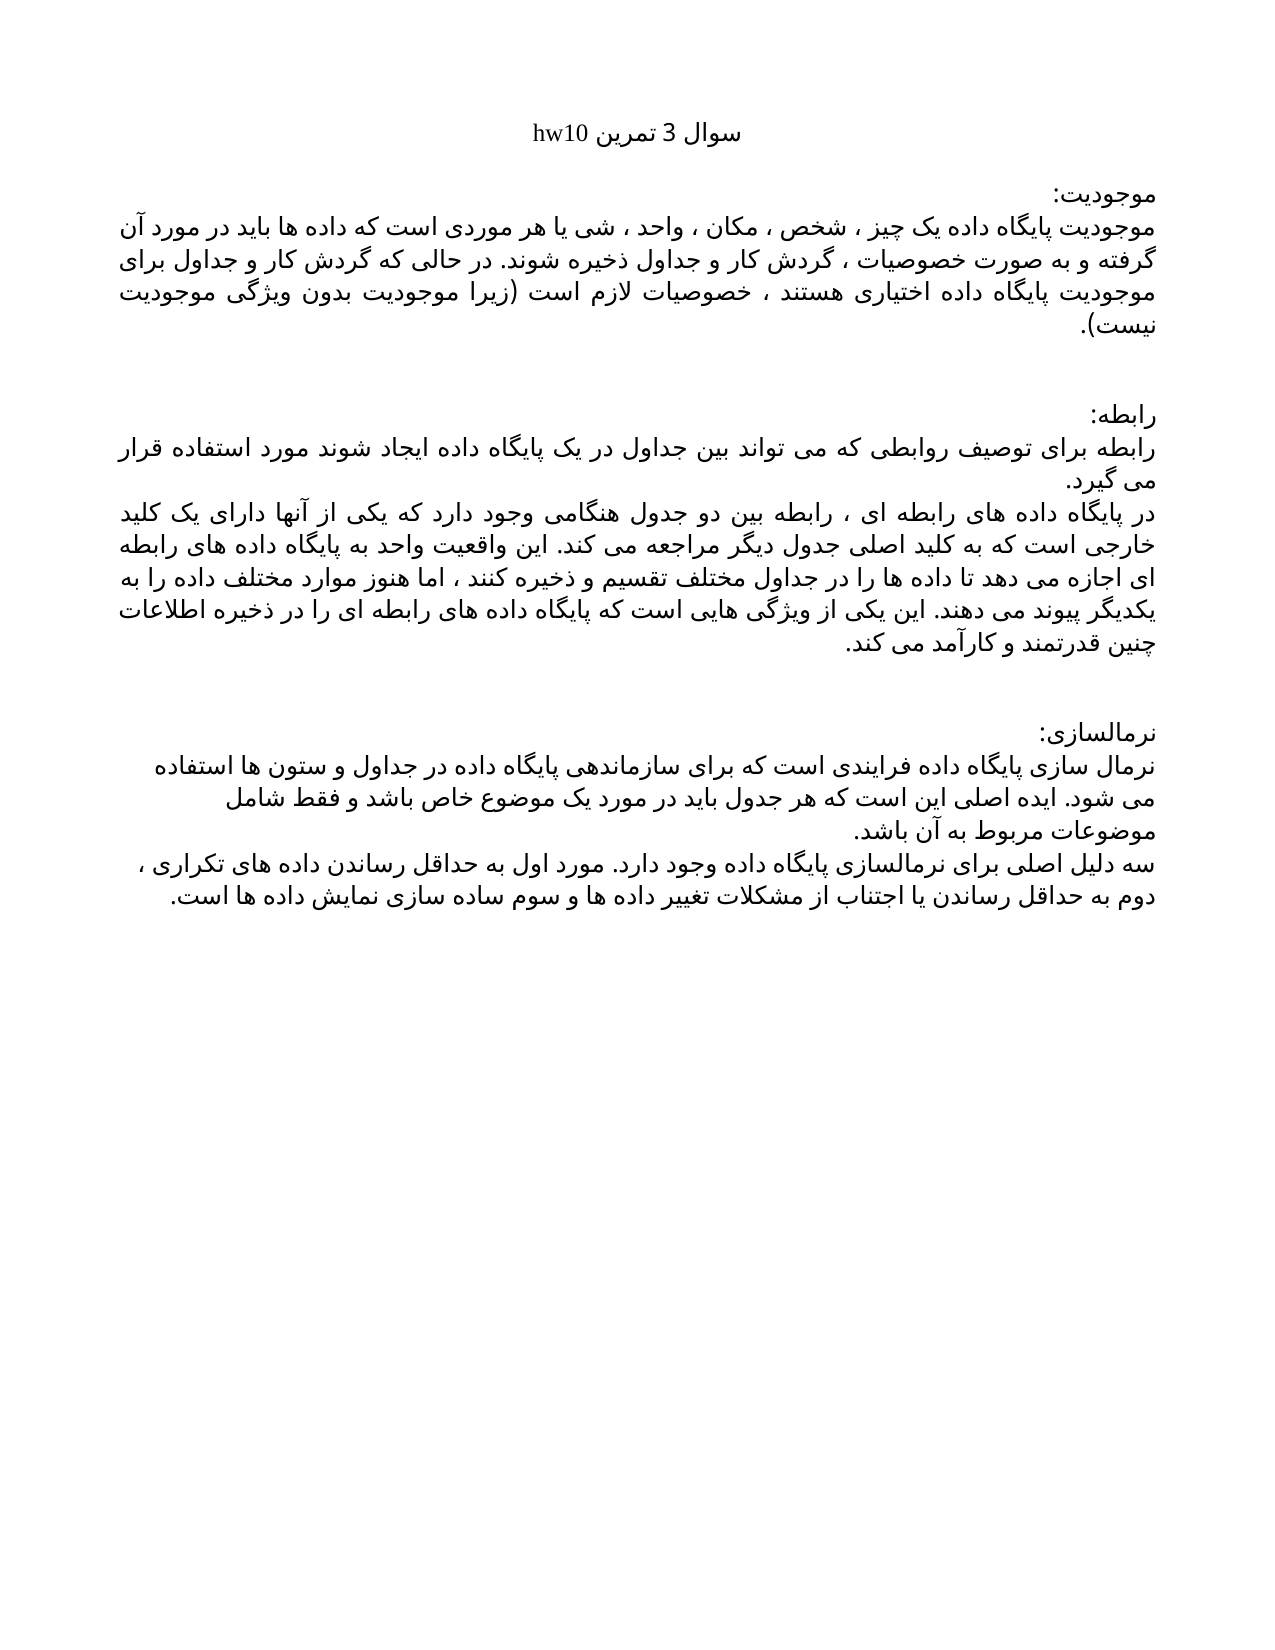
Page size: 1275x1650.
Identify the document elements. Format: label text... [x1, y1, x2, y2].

text نرمالسازی: [118, 719, 1157, 752]
text رابطه برای توصیف روابطی که می تواند بین جداول در یک پایگاه داده ایجاد شوند مورد استفاده قرار می گیرد. [118, 433, 1157, 499]
text موجودیت: [118, 180, 1157, 213]
text سوال 3 تمرین hw10 [118, 118, 1157, 152]
text در پایگاه داده های رابطه ای ، رابطه بین دو جدول هنگامی وجود دارد که یکی از آنها دارای یک کلید خارجی است که به کلید اصلی جدول دیگر مراجعه می کند. این واقعیت واحد به پایگاه داده های رابطه ای اجازه می دهد تا داده ها را در جداول مختلف تقسیم و ذخیره کنند ، اما هنوز موارد مختلف داده را به یکدیگر پیوند می دهند. این یکی از ویژگی هایی است که پایگاه داده های رابطه ای را در ذخیره اطلاعات چنین قدرتمند و کارآمد می کند. [118, 499, 1157, 662]
text سه دلیل اصلی برای نرمالسازی پایگاه داده وجود دارد. مورد اول به حداقل رساندن داده های تکراری ، دوم به حداقل رساندن یا اجتناب از مشکلات تغییر داده ها و سوم ساده سازی نمایش داده ها است. [118, 850, 1157, 915]
text رابطه: [118, 401, 1157, 433]
text نرمال سازی پایگاه داده فرایندی است که برای سازماندهی پایگاه داده در جداول و ستون ها استفاده می شود. ایده اصلی این است که هر جدول باید در مورد یک موضوع خاص باشد و فقط شامل موضوعات مربوط به آن باشد. [118, 752, 1157, 850]
text موجودیت پایگاه داده یک چیز ، شخص ، مکان ، واحد ، شی یا هر موردی است که داده ها باید در مورد آن گرفته و به صورت خصوصیات ، گردش کار و جداول ذخیره شوند. در حالی که گردش کار و جداول برای موجودیت پایگاه داده اختیاری هستند ، خصوصیات لازم است (زیرا موجودیت بدون ویژگی موجودیت نیست). [118, 213, 1157, 343]
